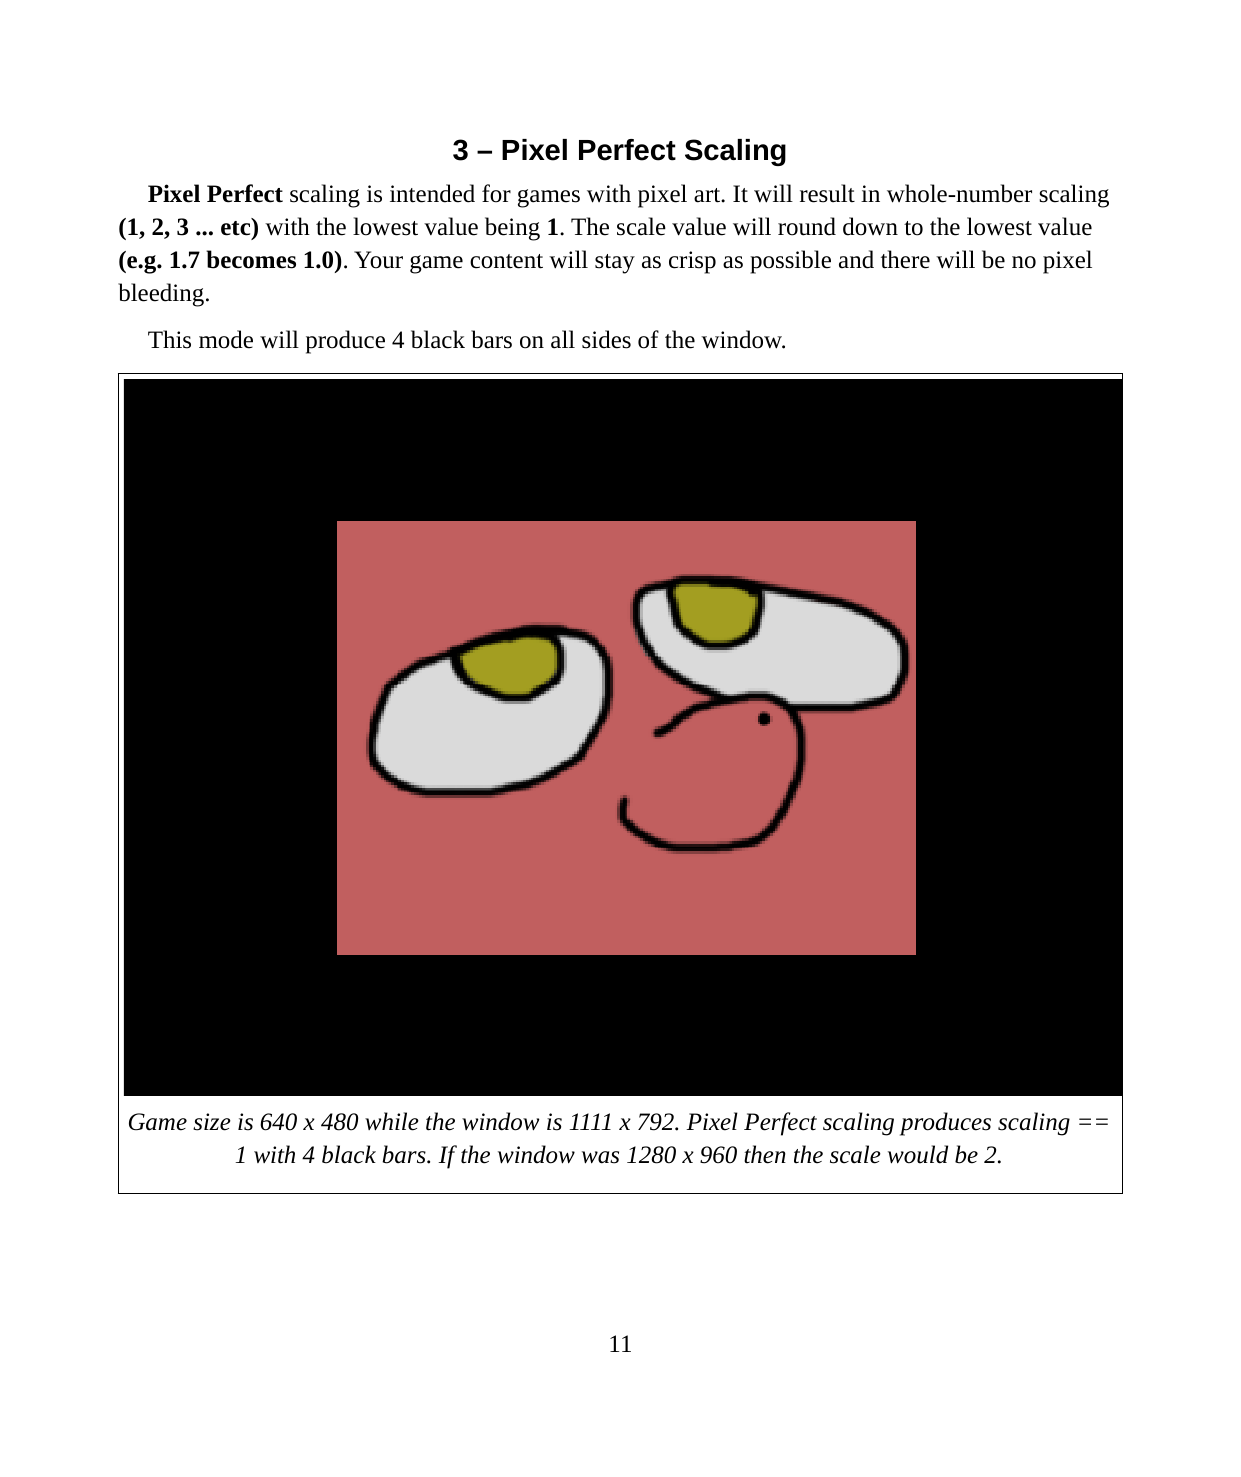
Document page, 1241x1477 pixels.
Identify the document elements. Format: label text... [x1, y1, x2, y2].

picture [123, 379, 1123, 1096]
table_cell Game size is 640 x 480 while the window is 1111 x 792. Pixel Perfect scaling produces scaling == 1 with 4 black bars. If the window was 1280 x 960 then the scale would be 2. [119, 1101, 1122, 1193]
subtitle 3 – Pixel Perfect Scaling [118, 133, 1122, 166]
table_header [119, 374, 1122, 1101]
text This mode will produce 4 black bars on all sides of the window. [118, 325, 1122, 354]
text Pixel Perfect scaling is intended for games with pixel art. It will result in whole-number scaling (1, 2, 3 ... etc) with the lowest value being 1. The scale value will round down to the lowest value (e.g. 1.7 becomes 1.0). Your game content will stay as crisp as possible and there will be no pixel bleeding. [118, 179, 1122, 307]
